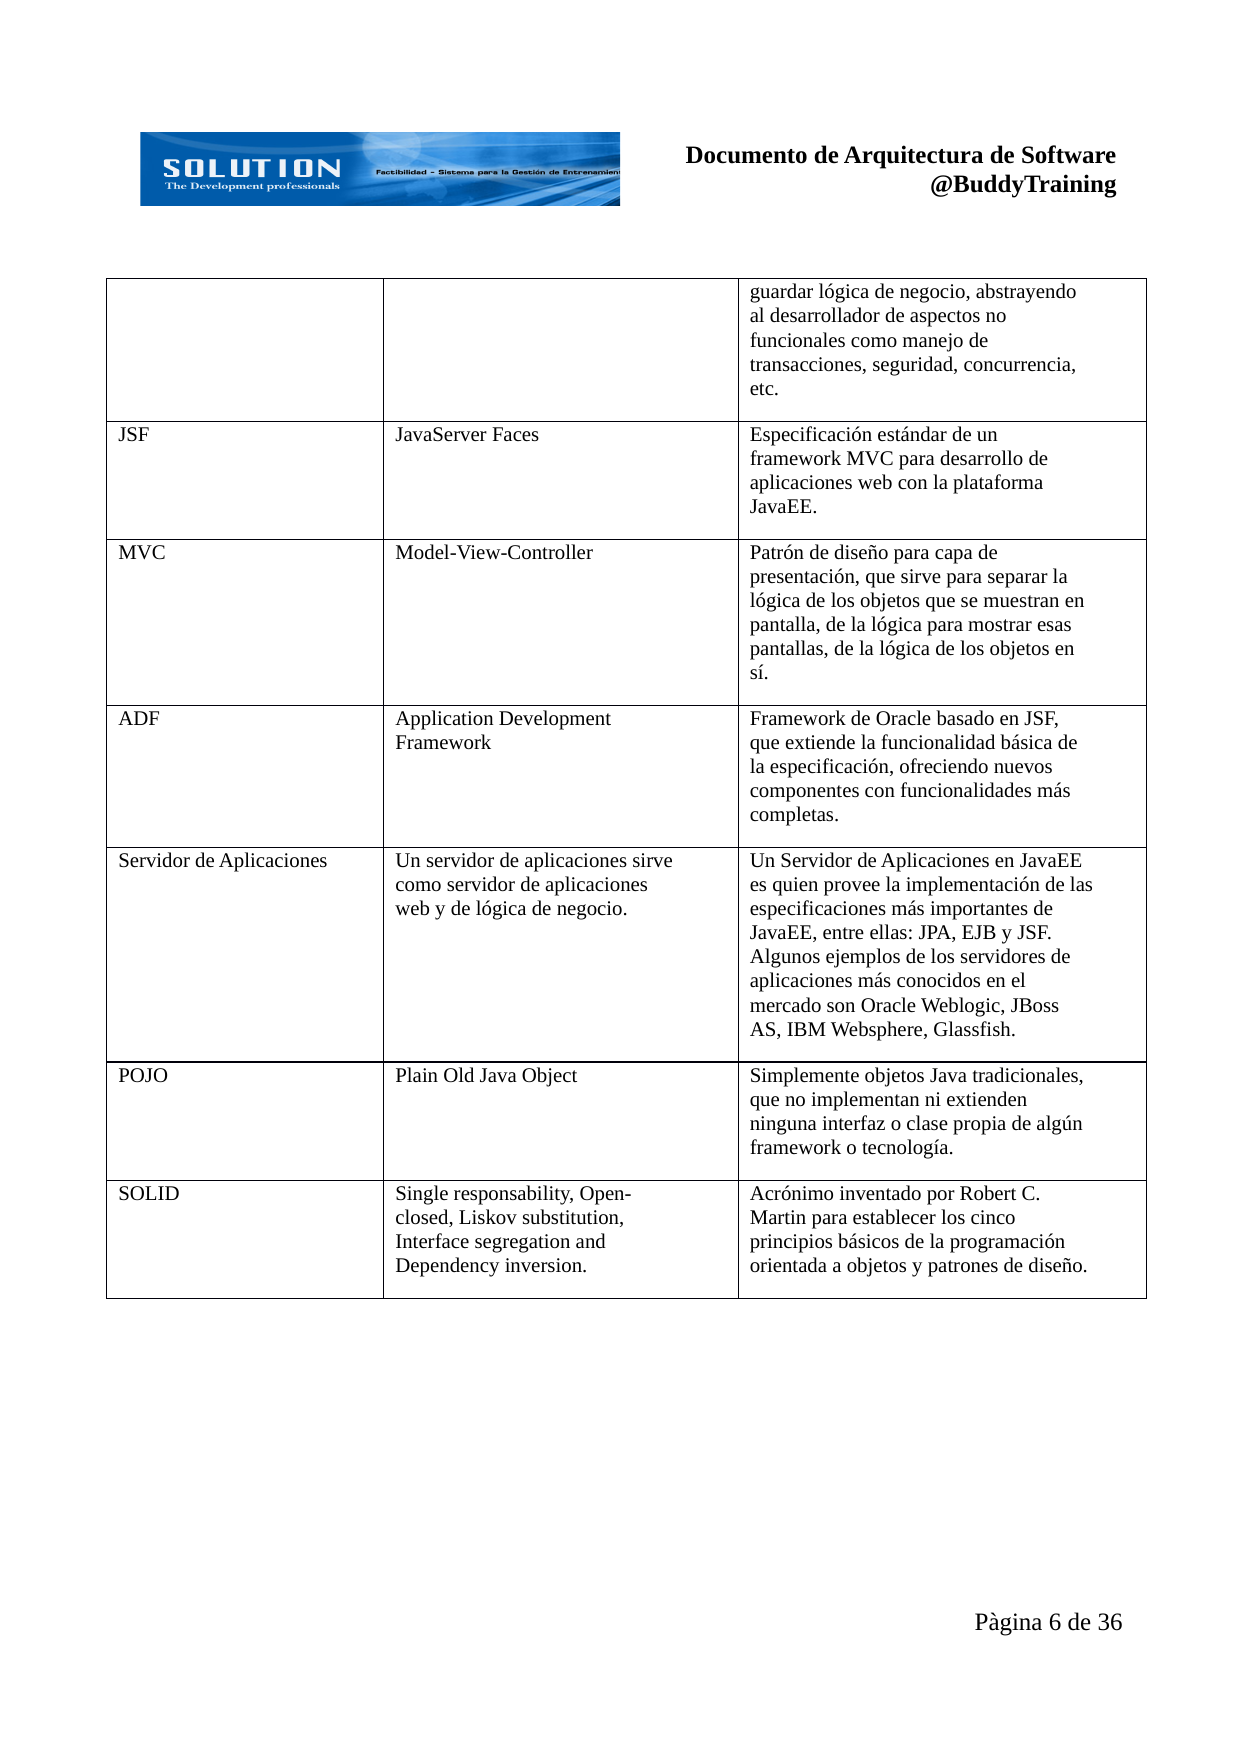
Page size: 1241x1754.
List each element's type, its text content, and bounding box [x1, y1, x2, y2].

table_cell Un servidor de aplicaciones sirve como servidor de aplicaciones web y de lógica de negocio. [384, 848, 738, 1061]
table_cell Simplemente objetos Java tradicionales, que no implementan ni extienden ninguna interfaz o clase propia de algún framework o tecnología. [739, 1063, 1146, 1179]
table_cell Servidor de Aplicaciones [107, 848, 383, 1061]
table_cell Application Development Framework [384, 706, 738, 847]
table_cell MVC [107, 540, 383, 705]
table_cell Especificación estándar de un framework MVC para desarrollo de aplicaciones web con la plataforma JavaEE. [739, 422, 1146, 539]
table_cell Single responsability, Open-closed, Liskov substitution, Interface segregation and Dependency inversion. [384, 1181, 738, 1298]
table_cell POJO [107, 1063, 383, 1179]
table_cell Model-View-Controller [384, 540, 738, 705]
table_cell Patrón de diseño para capa de presentación, que sirve para separar la lógica de los objetos que se muestran en pantalla, de la lógica para mostrar esas pantallas, de la lógica de los objetos en sí. [739, 540, 1146, 705]
table_cell JavaServer Faces [384, 422, 738, 539]
table_cell JSF [107, 422, 383, 539]
table_cell SOLID [107, 1181, 383, 1298]
table_cell Acrónimo inventado por Robert C. Martin para establecer los cinco principios básicos de la programación orientada a objetos y patrones de diseño. [739, 1181, 1146, 1298]
picture [140, 132, 621, 206]
table_cell ADF [107, 706, 383, 847]
table_cell Framework de Oracle basado en JSF, que extiende la funcionalidad básica de la especificación, ofreciendo nuevos componentes con funcionalidades más completas. [739, 706, 1146, 847]
table_cell Plain Old Java Object [384, 1063, 738, 1179]
table_cell guardar lógica de negocio, abstrayendo al desarrollador de aspectos no funcionales como manejo de transacciones, seguridad, concurrencia, etc. [739, 279, 1146, 421]
table_cell [107, 279, 383, 421]
table_cell Un Servidor de Aplicaciones en JavaEE es quien provee la implementación de las especificaciones más importantes de JavaEE, entre ellas: JPA, EJB y JSF. Algunos ejemplos de los servidores de aplicaciones más conocidos en el mercado son Oracle Weblogic, JBoss AS, IBM Websphere, Glassfish. [739, 848, 1146, 1061]
table_cell [384, 279, 738, 421]
